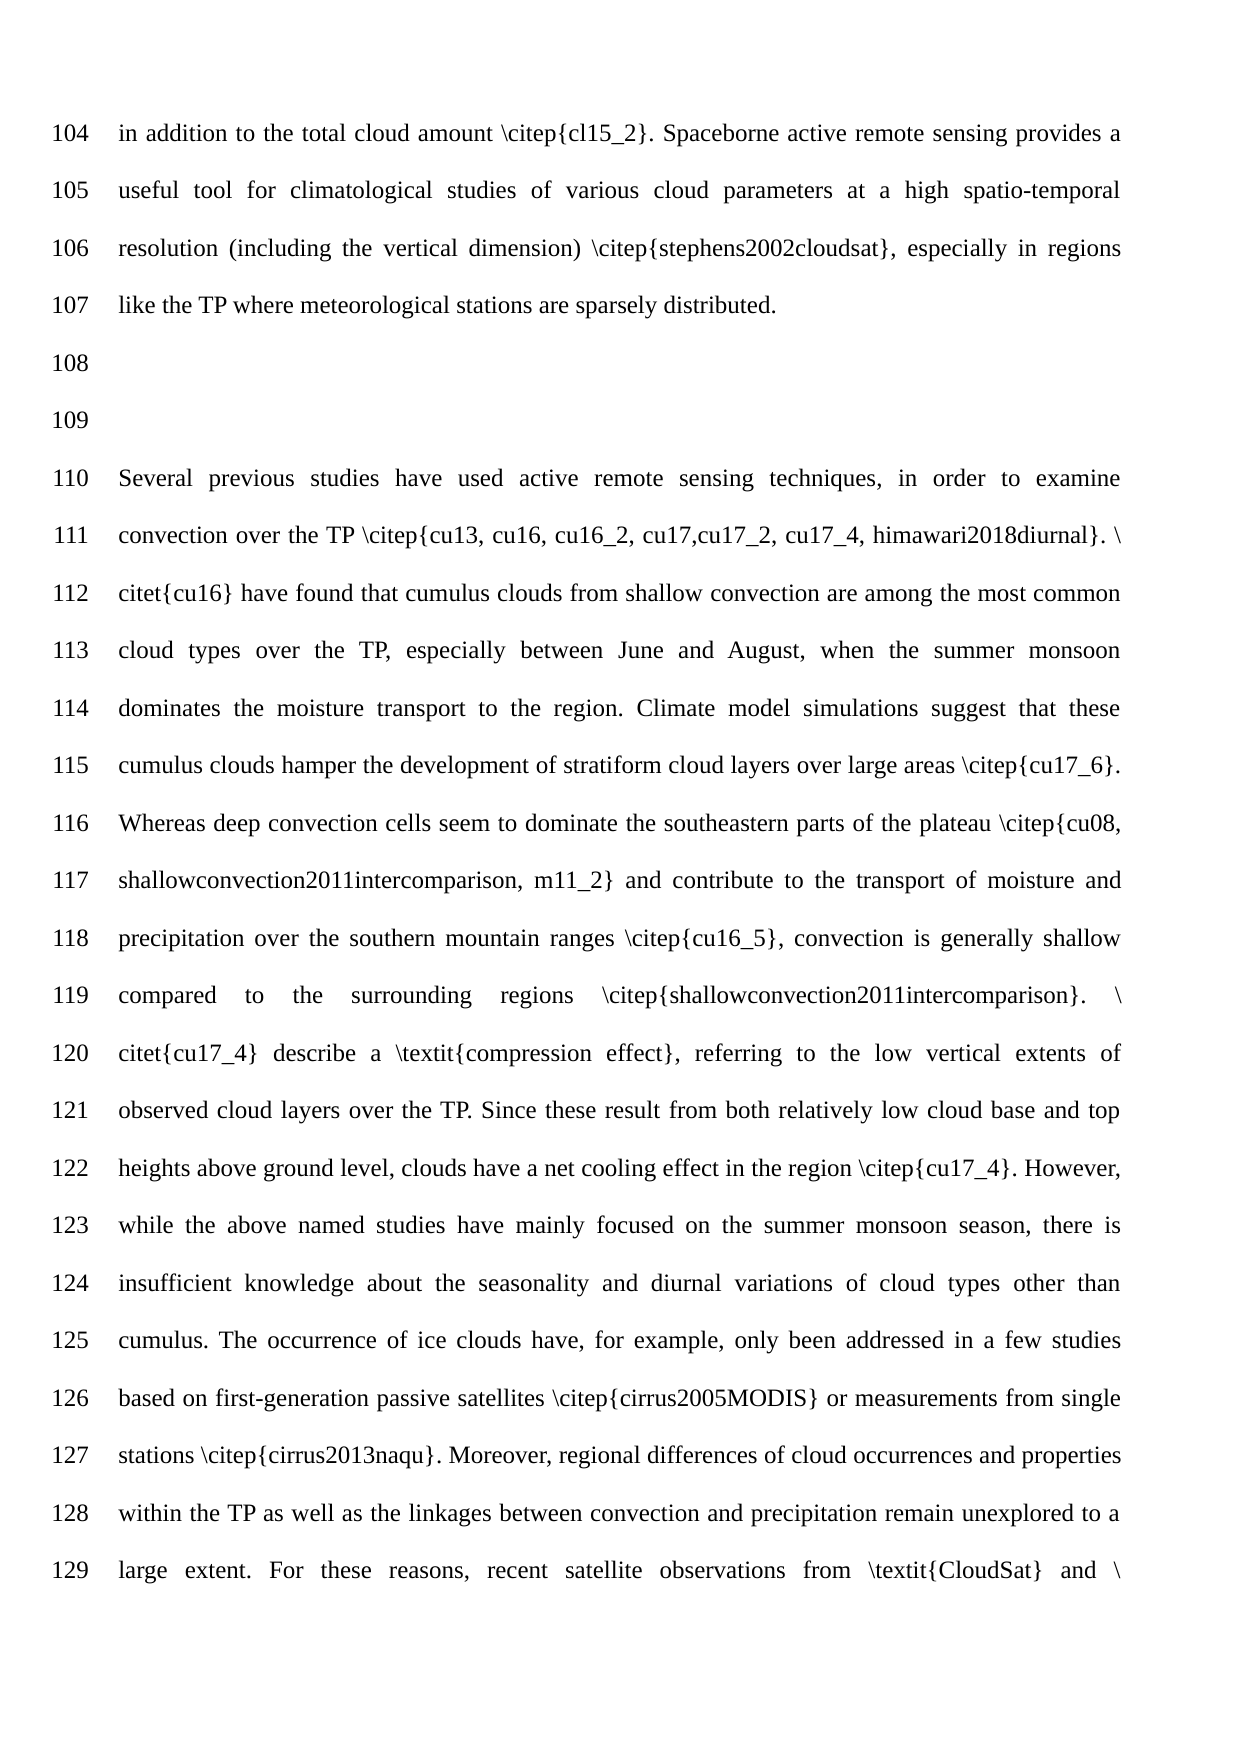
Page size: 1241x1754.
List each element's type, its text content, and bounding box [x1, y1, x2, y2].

text Several previous studies have used active remote sensing techniques, in order to examine convection over the TP \citep{cu13, cu16, cu16_2, cu17,cu17_2, cu17_4, himawari2018diurnal}. \citet{cu16} have found that cumulus clouds from shallow convection are among the most common cloud types over the TP, especially between June and August, when the summer monsoon dominates the moisture transport to the region. Climate model simulations suggest that these cumulus clouds hamper the development of stratiform cloud layers over large areas \citep{cu17_6}. Whereas deep convection cells seem to dominate the southeastern parts of the plateau \citep{cu08, shallowconvection2011intercomparison, m11_2} and contribute to the transport of moisture and precipitation over the southern mountain ranges \citep{cu16_5}, convection is generally shallow compared to the surrounding regions \citep{shallowconvection2011intercomparison}. \citet{cu17_4} describe a \textit{compression effect}, referring to the low vertical extents of observed cloud layers over the TP. Since these result from both relatively low cloud base and top heights above ground level, clouds have a net cooling effect in the region \citep{cu17_4}. However, while the above named studies have mainly focused on the summer monsoon season, there is insufficient knowledge about the seasonality and diurnal variations of cloud types other than cumulus. The occurrence of ice clouds have, for example, only been addressed in a few studies based on first-generation passive satellites \citep{cirrus2005MODIS} or measurements from single stations \citep{cirrus2013naqu}. Moreover, regional differences of cloud occurrences and properties within the TP as well as the linkages between convection and precipitation remain unexplored to a large extent. For these reasons, recent satellite observations from \textit{CloudSat} and \ [118, 463, 1122, 1584]
text in addition to the total cloud amount \citep{cl15_2}. Spaceborne active remote sensing provides a useful tool for climatological studies of various cloud parameters at a high spatio-temporal resolution (including the vertical dimension) \citep{stephens2002cloudsat}, especially in regions like the TP where meteorological stations are sparsely distributed. [118, 118, 1122, 319]
